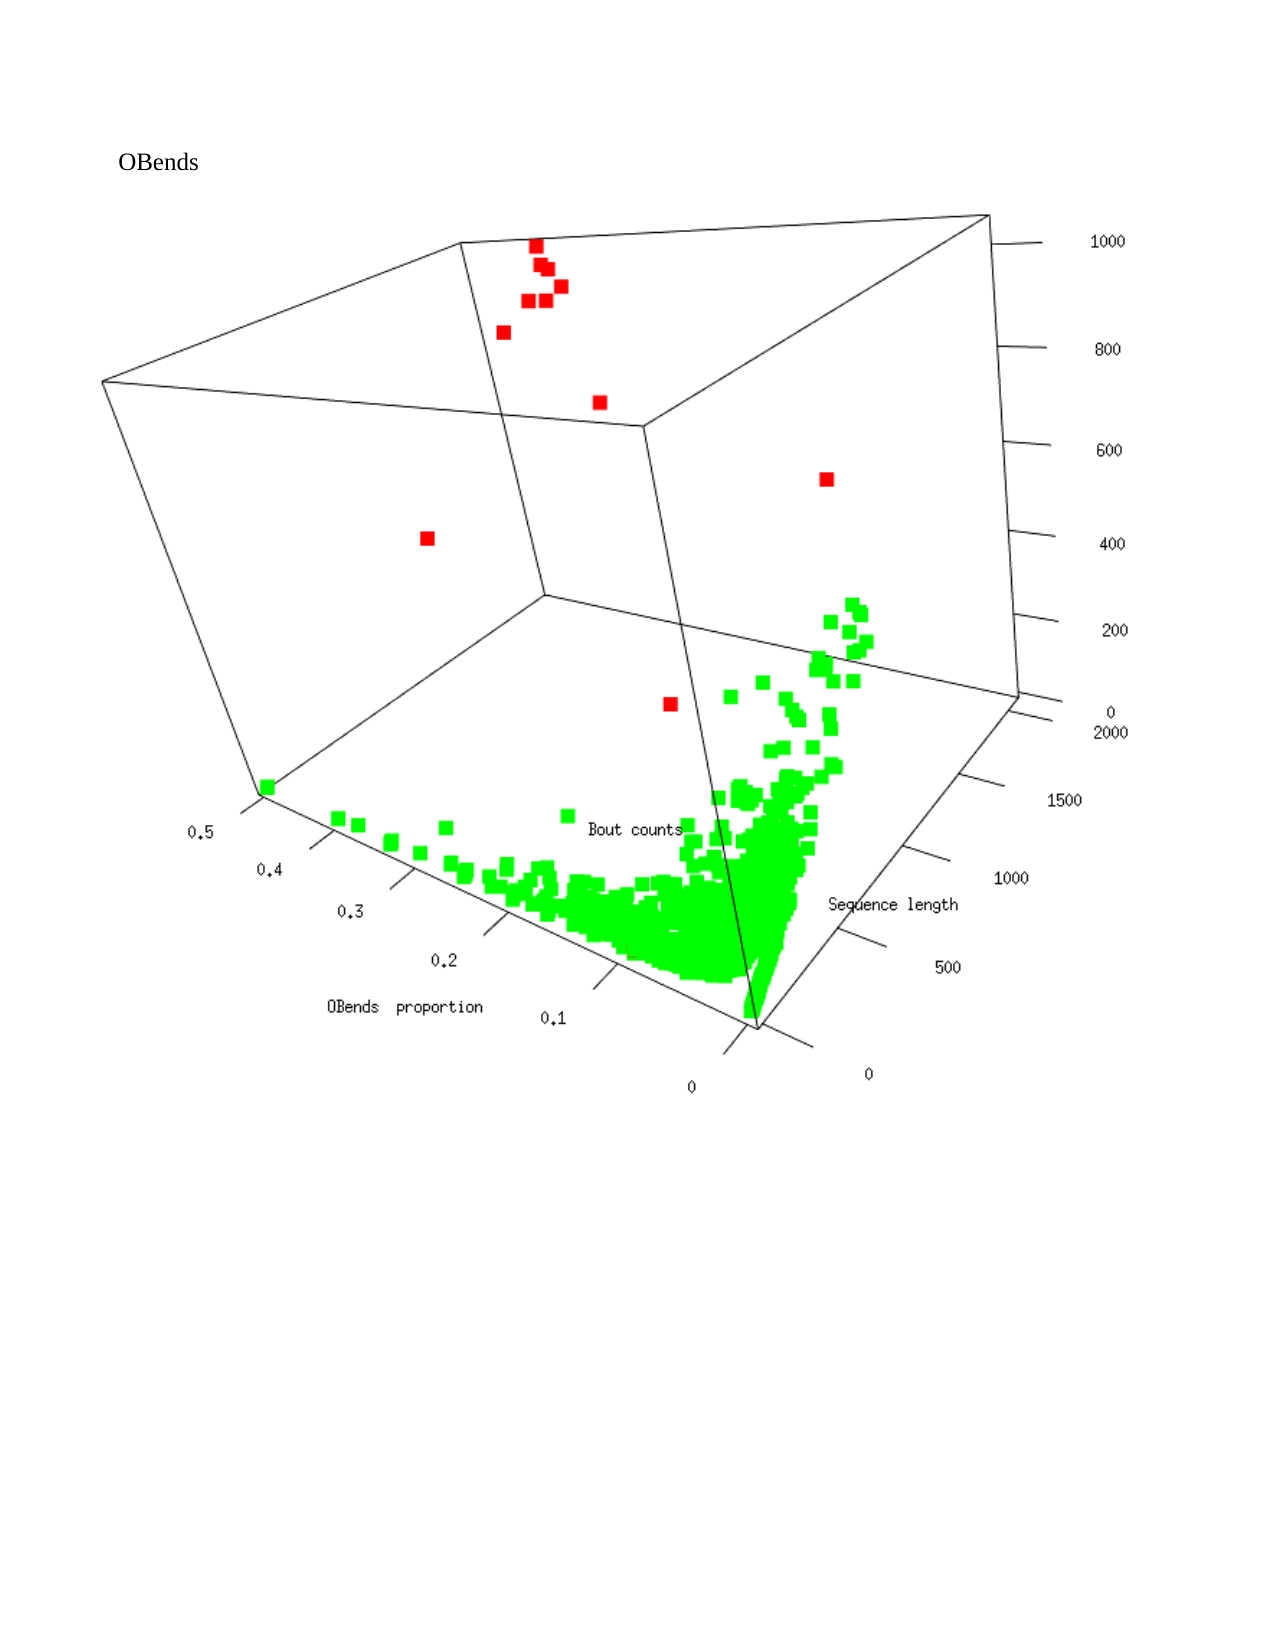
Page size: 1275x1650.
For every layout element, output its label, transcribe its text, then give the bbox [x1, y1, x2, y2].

picture [20, 183, 1230, 1128]
text OBends [118, 147, 1157, 176]
